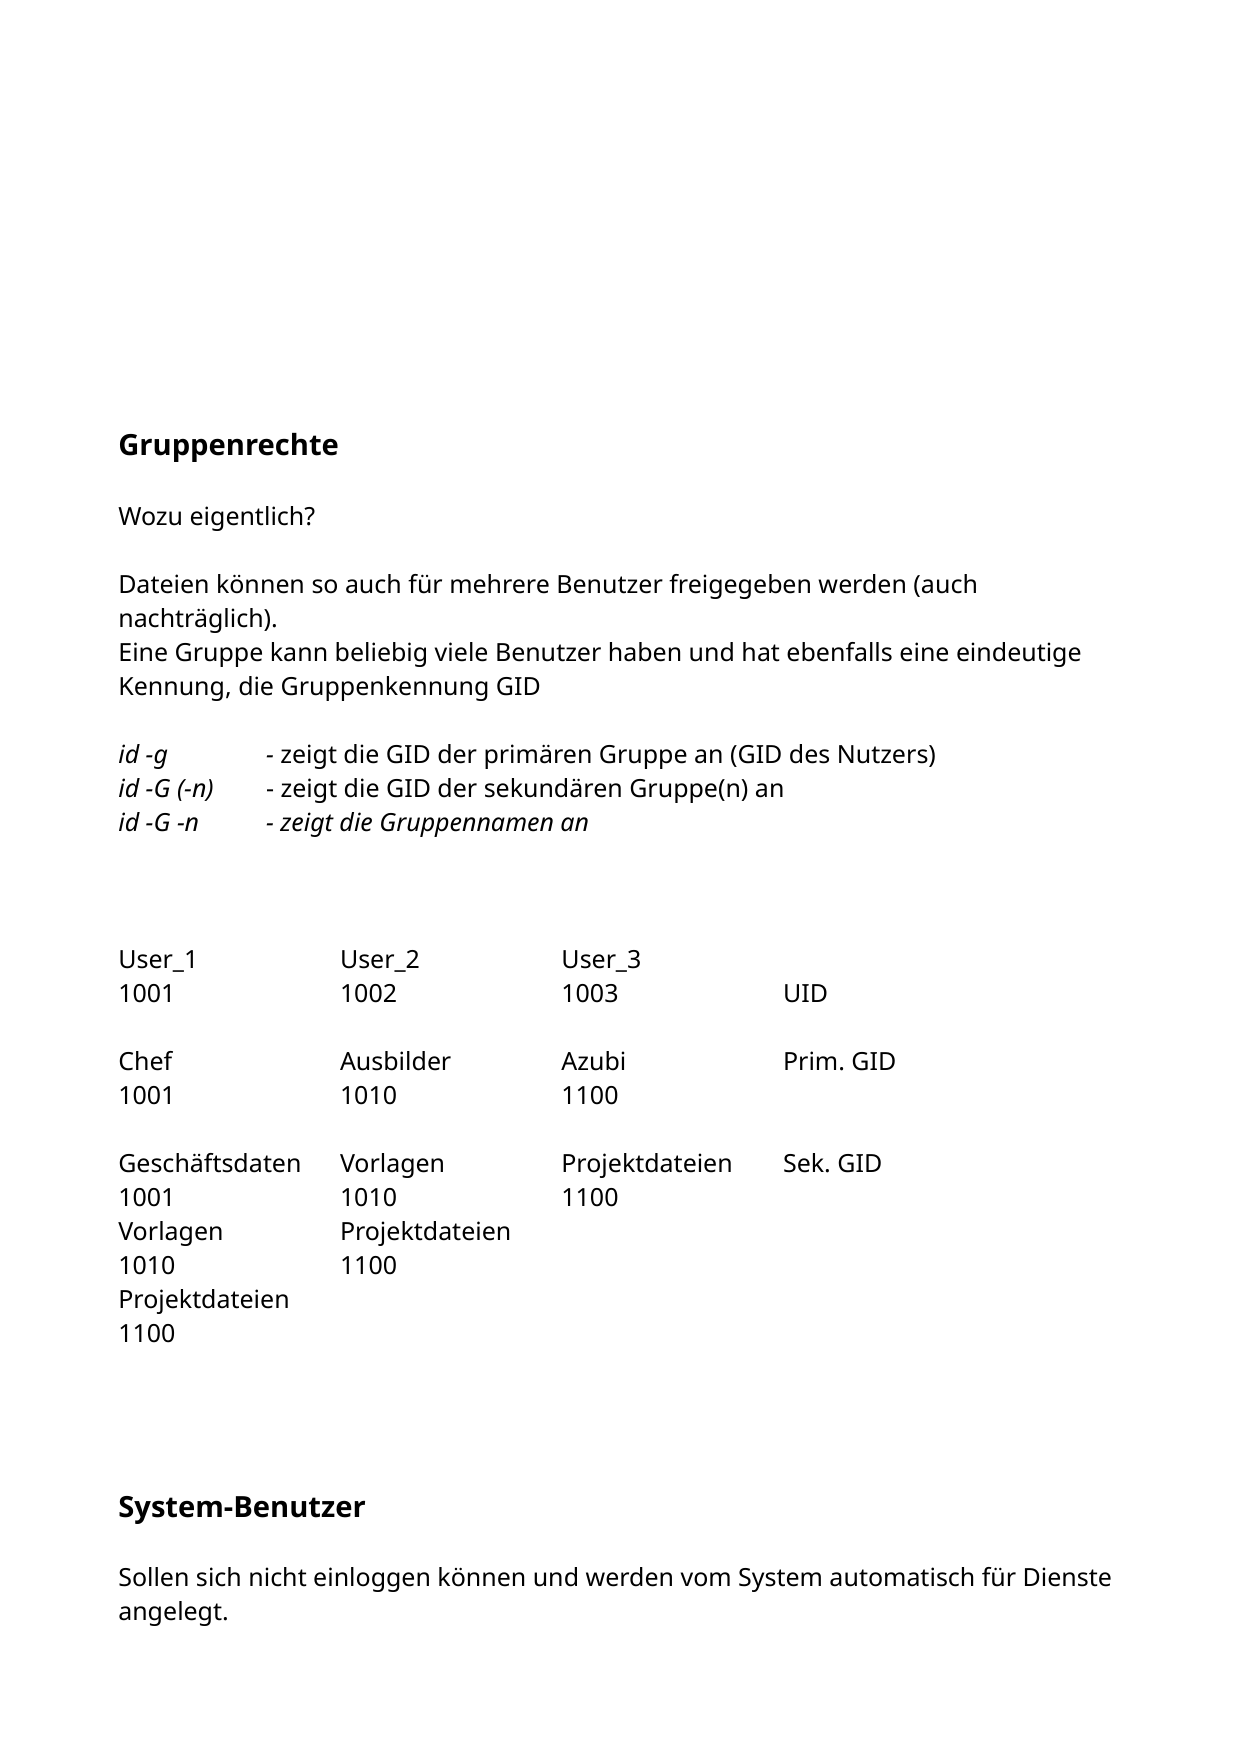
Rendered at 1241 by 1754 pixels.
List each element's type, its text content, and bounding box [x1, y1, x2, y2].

text Gruppenrechte Wozu eigentlich? Dateien können so auch für mehrere Benutzer freigegeben werden (auch nachträglich). Eine Gruppe kann beliebig viele Benutzer haben und hat ebenfalls eine eindeutige Kennung, die Gruppenkennung GID id -g - zeigt die GID der primären Gruppe an (GID des Nutzers) id -G (-n) - zeigt die GID der sekundären Gruppe(n) an id -G -n - zeigt die Gruppennamen an User_1 User_2 User_3 1001 1002 1003 UID Chef Ausbilder Azubi Prim. GID 1001 1010 1100 Geschäftsdaten Vorlagen Projektdateien Sek. GID 1001 1010 1100 Vorlagen Projektdateien 1010 1100 Projektdateien 1100 System-Benutzer Sollen sich nicht einloggen können und werden vom System automatisch für Dienste angelegt. [118, 118, 1122, 1628]
